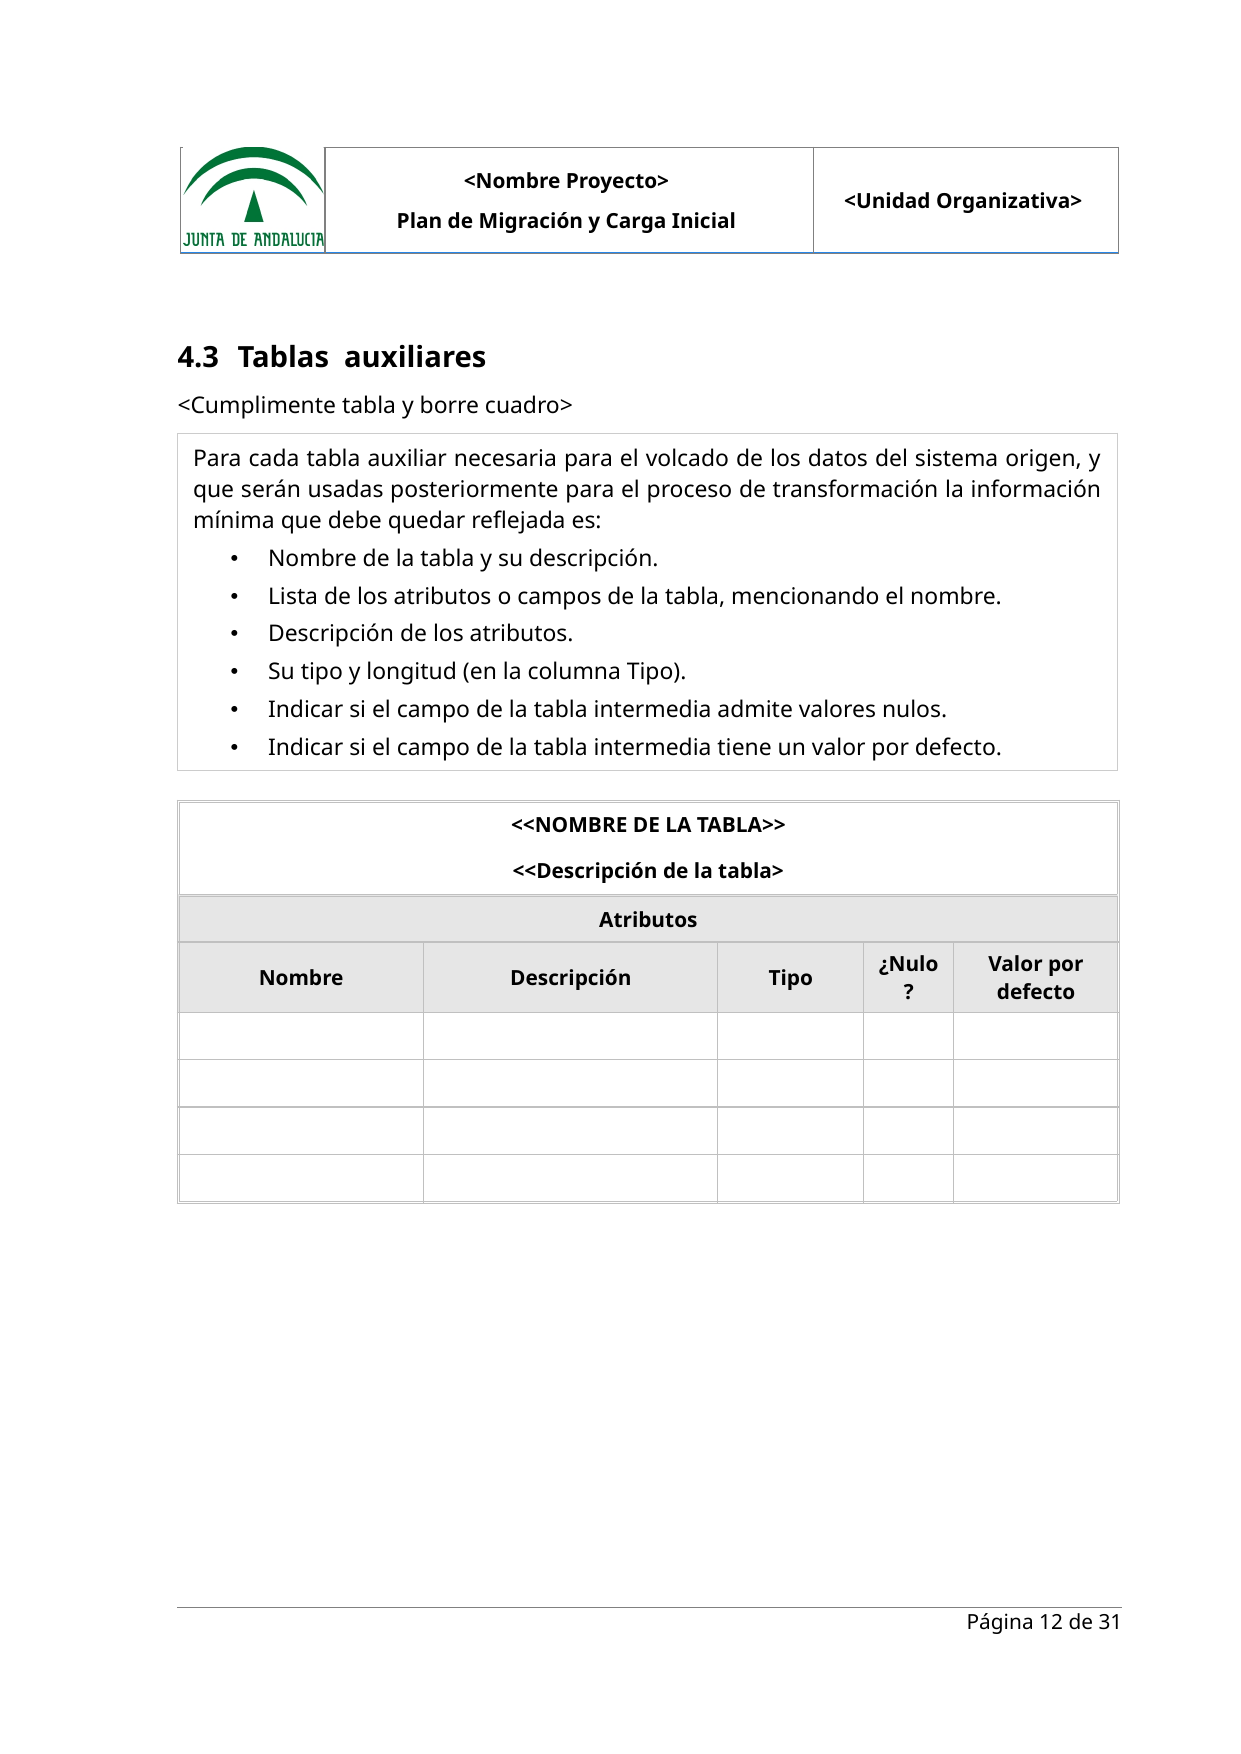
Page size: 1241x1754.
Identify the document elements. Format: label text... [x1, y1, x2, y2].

table_cell <<Descripción de la tabla> [180, 847, 1117, 894]
table_cell [718, 1013, 863, 1059]
table_cell [864, 1155, 953, 1201]
table_cell [864, 1013, 953, 1059]
table_cell [954, 1155, 1117, 1201]
table_cell Valor por defecto [954, 943, 1117, 1012]
list Descripción de los atributos. [230, 617, 1102, 649]
table_header <<NOMBRE DE LA TABLA>> [180, 803, 1117, 847]
list Lista de los atributos o campos de la tabla, mencionando el nombre. [230, 580, 1102, 611]
table_cell [424, 1060, 717, 1106]
table_cell [718, 1155, 863, 1201]
list Nombre de la tabla y su descripción. [230, 542, 1102, 573]
text <Cumplimente tabla y borre cuadro> [177, 389, 1122, 420]
list Su tipo y longitud (en la columna Tipo). [230, 655, 1102, 686]
table_cell [180, 1108, 423, 1154]
table_cell [718, 1108, 863, 1154]
table_cell [718, 1060, 863, 1106]
table_cell ¿Nulo? [864, 943, 953, 1012]
picture [183, 147, 324, 246]
subtitle Tablas auxiliares [177, 336, 1122, 376]
table_cell [424, 1013, 717, 1059]
table_cell [954, 1108, 1117, 1154]
table_cell [954, 1013, 1117, 1059]
table_cell Tipo [718, 943, 863, 1012]
table_cell [180, 1060, 423, 1106]
table_cell Atributos [180, 897, 1117, 941]
table_cell [180, 1013, 423, 1059]
table_cell [424, 1155, 717, 1201]
list Indicar si el campo de la tabla intermedia tiene un valor por defecto. [230, 731, 1102, 762]
table_cell [424, 1108, 717, 1154]
list Indicar si el campo de la tabla intermedia admite valores nulos. [230, 693, 1102, 724]
table_cell [954, 1060, 1117, 1106]
table_cell [180, 1155, 423, 1201]
table_cell Descripción [424, 943, 717, 1012]
table_cell Nombre [180, 943, 423, 1012]
text Para cada tabla auxiliar necesaria para el volcado de los datos del sistema origen, y que serán usadas posteriormente para el proceso de transformación la información mínima que debe quedar reflejada es: [193, 442, 1102, 536]
table_cell [864, 1060, 953, 1106]
table_cell [864, 1108, 953, 1154]
